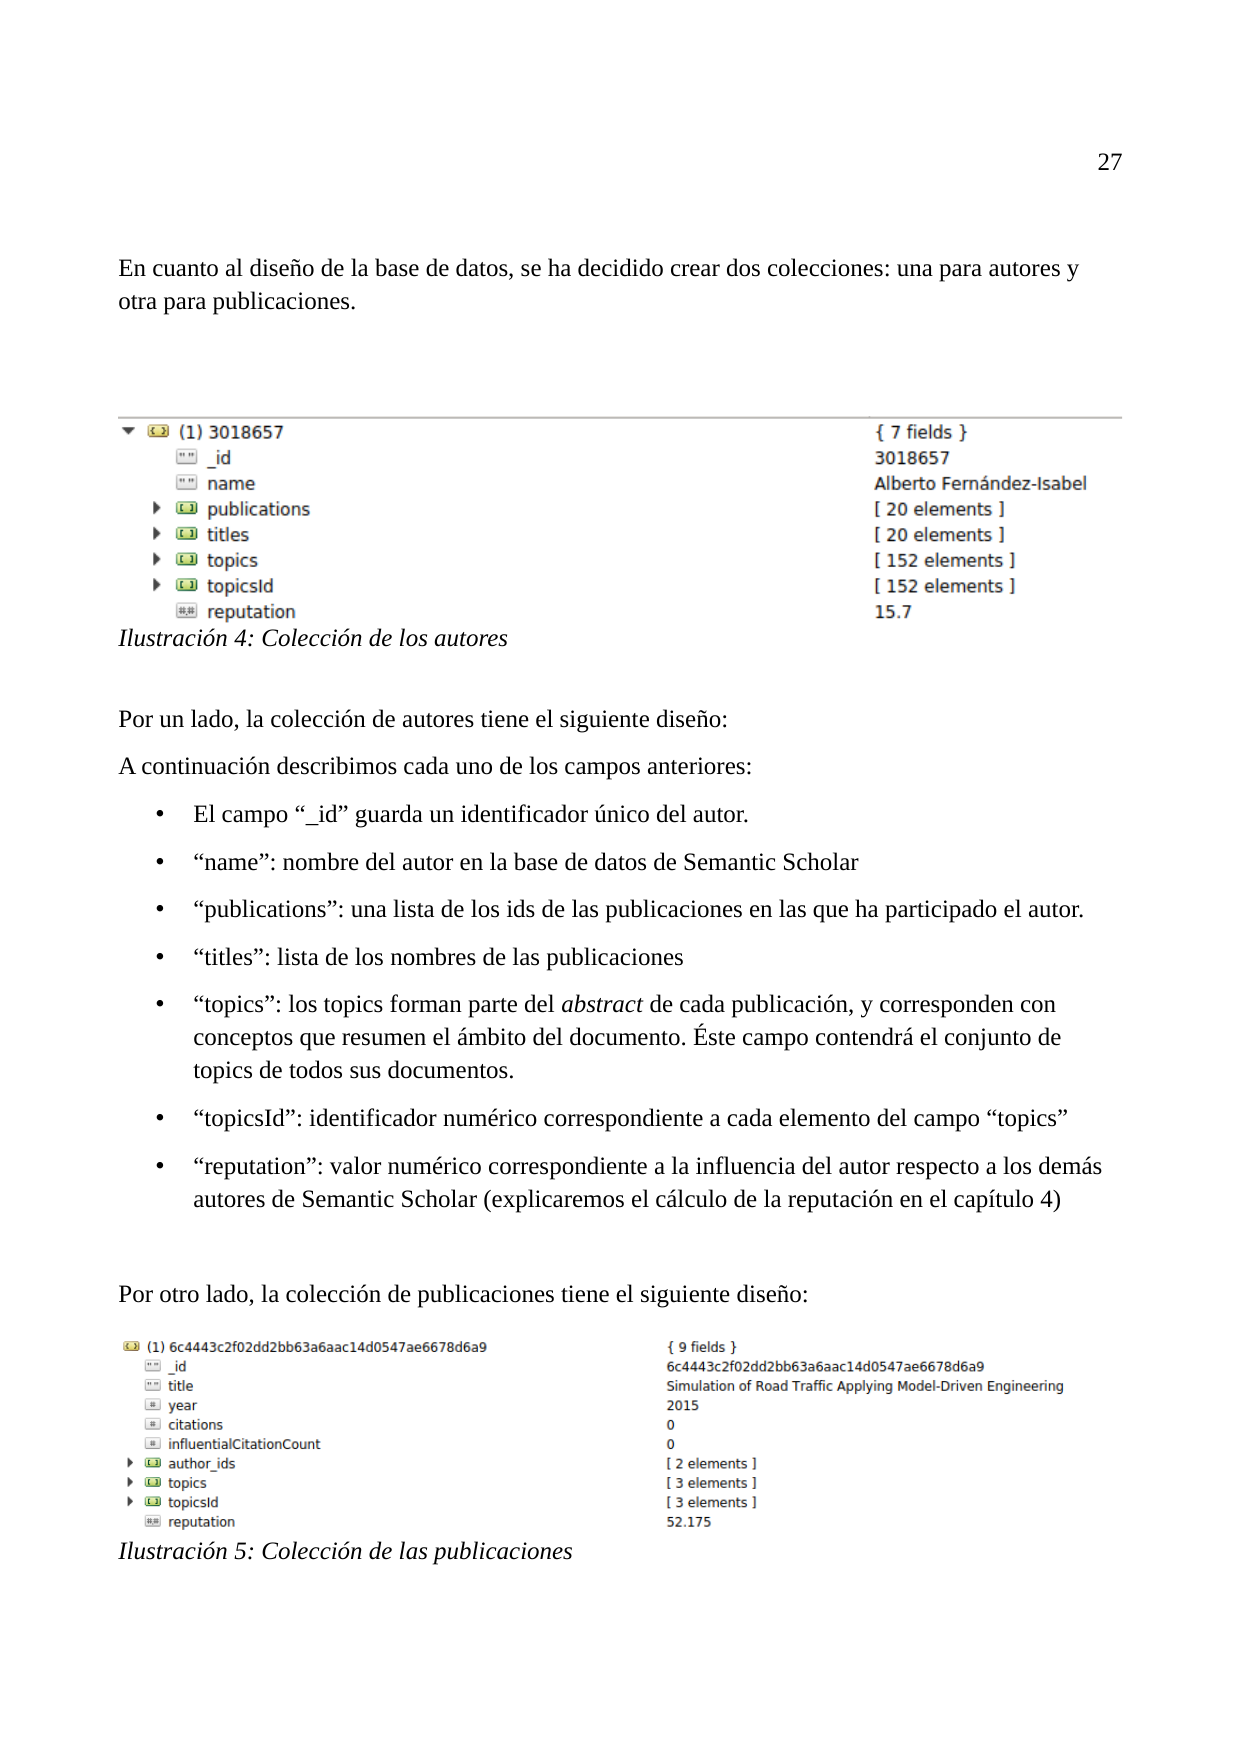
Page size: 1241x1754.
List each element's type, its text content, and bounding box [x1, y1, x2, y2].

text Por un lado, la colección de autores tiene el siguiente diseño: [118, 704, 1122, 733]
text Ilustración 5: Colección de las publicaciones [118, 1531, 1122, 1565]
list “name”: nombre del autor en la base de datos de Semantic Scholar [156, 847, 1122, 875]
list “publications”: una lista de los ids de las publicaciones en las que ha participado el autor. [156, 894, 1122, 923]
list “titles”: lista de los nombres de las publicaciones [156, 942, 1122, 971]
list El campo “_id” guarda un identificador único del autor. [156, 799, 1122, 828]
text Ilustración 4: Colección de los autores [118, 624, 1122, 652]
picture [118, 1339, 1123, 1531]
text [118, 336, 1122, 416]
list “topicsId”: identificador numérico correspondiente a cada elemento del campo “topics” [156, 1103, 1122, 1132]
picture [118, 416, 1123, 624]
list “topics”: los topics forman parte del abstract de cada publicación, y corresponden con conceptos que resumen el ámbito del documento. Éste campo contendrá el conjunto de topics de todos sus documentos. [156, 989, 1122, 1084]
text Por otro lado, la colección de publicaciones tiene el siguiente diseño: [118, 1279, 1122, 1308]
list “reputation”: valor numérico correspondiente a la influencia del autor respecto a los demás autores de Semantic Scholar (explicaremos el cálculo de la reputación en el capítulo 4) [156, 1151, 1122, 1212]
text A continuación describimos cada uno de los campos anteriores: [118, 751, 1122, 780]
text En cuanto al diseño de la base de datos, se ha decidido crear dos colecciones: una para autores y otra para publicaciones. [118, 253, 1122, 314]
